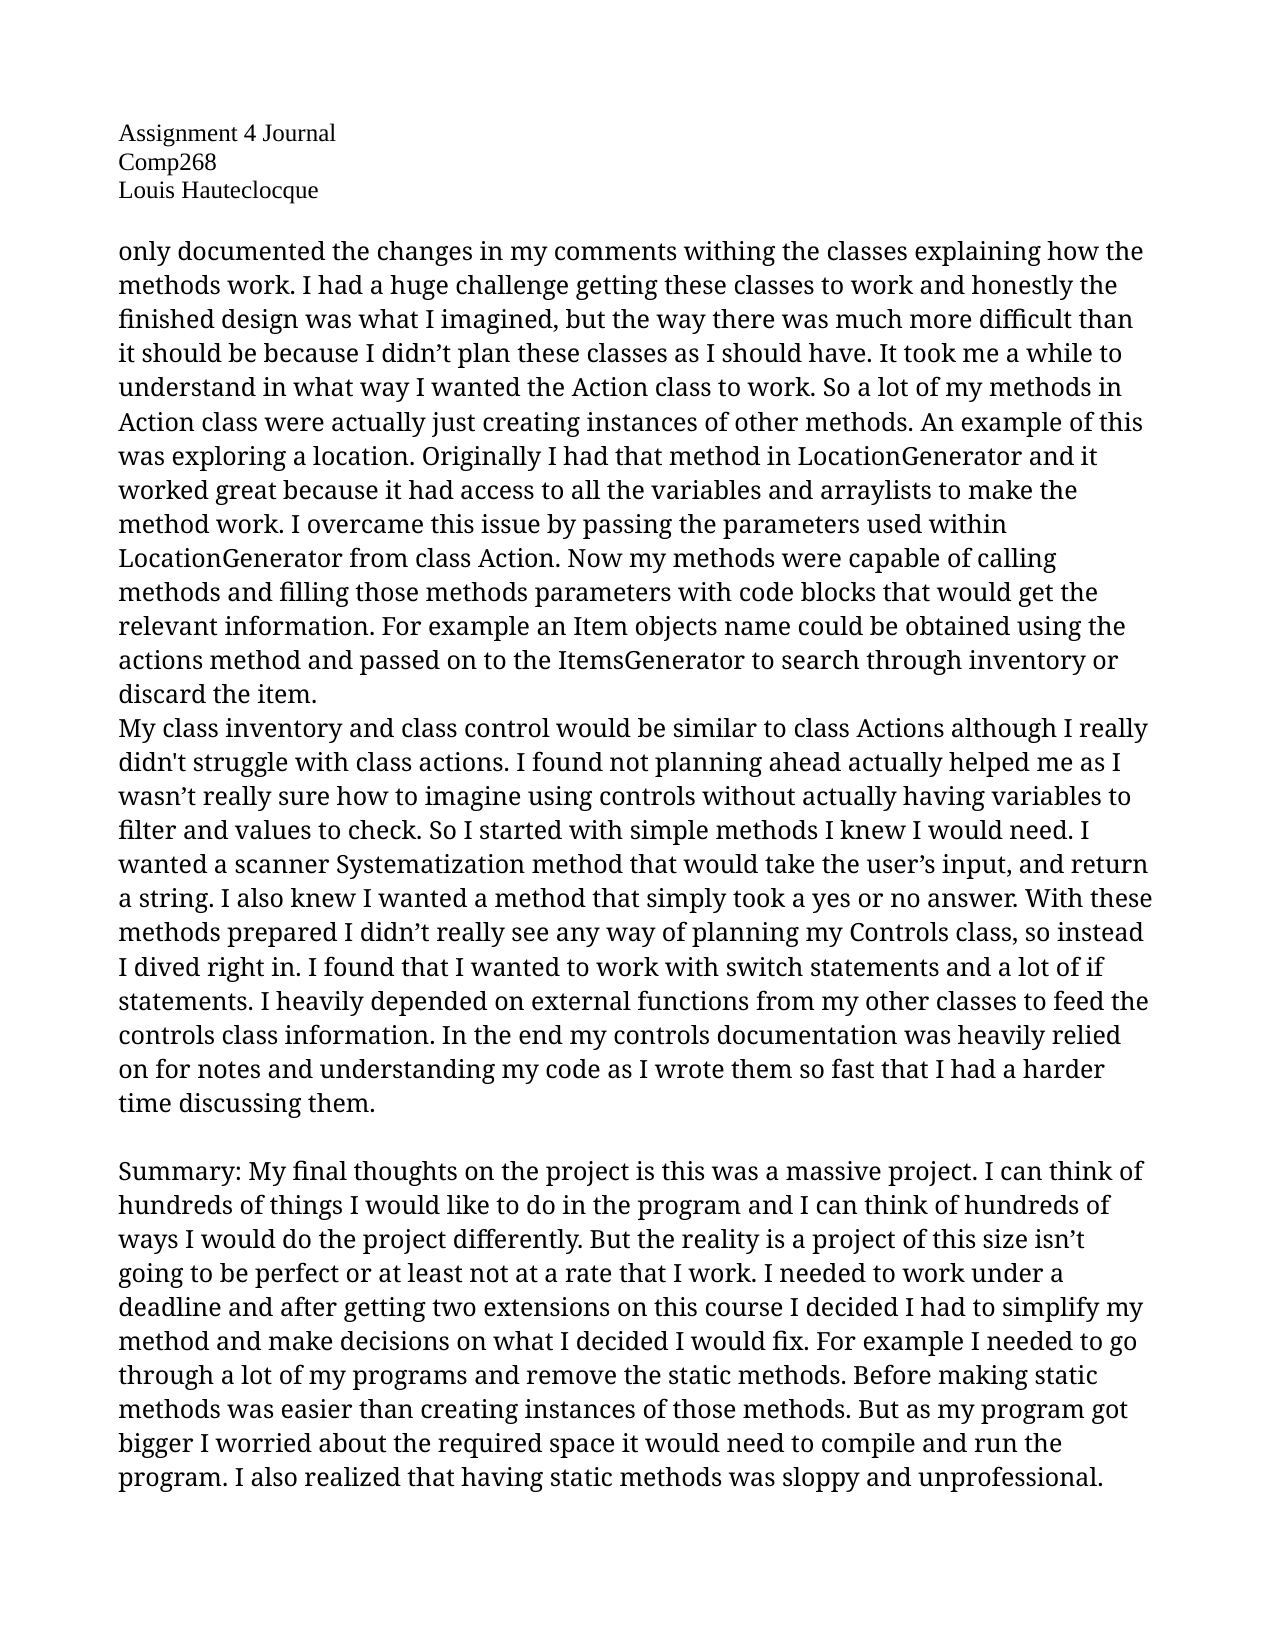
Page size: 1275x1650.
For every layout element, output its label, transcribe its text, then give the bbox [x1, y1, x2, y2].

text only documented the changes in my comments withing the classes explaining how the methods work. I had a huge challenge getting these classes to work and honestly the finished design was what I imagined, but the way there was much more difficult than it should be because I didn’t plan these classes as I should have. It took me a while to understand in what way I wanted the Action class to work. So a lot of my methods in Action class were actually just creating instances of other methods. An example of this was exploring a location. Originally I had that method in LocationGenerator and it worked great because it had access to all the variables and arraylists to make the method work. I overcame this issue by passing the parameters used within LocationGenerator from class Action. Now my methods were capable of calling methods and filling those methods parameters with code blocks that would get the relevant information. For example an Item objects name could be obtained using the actions method and passed on to the ItemsGenerator to search through inventory or discard the item. [118, 234, 1157, 711]
text My class inventory and class control would be similar to class Actions although I really didn't struggle with class actions. I found not planning ahead actually helped me as I wasn’t really sure how to imagine using controls without actually having variables to filter and values to check. So I started with simple methods I knew I would need. I wanted a scanner Systematization method that would take the user’s input, and return a string. I also knew I wanted a method that simply took a yes or no answer. With these methods prepared I didn’t really see any way of planning my Controls class, so instead I dived right in. I found that I wanted to work with switch statements and a lot of if statements. I heavily depended on external functions from my other classes to feed the controls class information. In the end my controls documentation was heavily relied on for notes and understanding my code as I wrote them so fast that I had a harder time discussing them. Summary: My final thoughts on the project is this was a massive project. I can think of hundreds of things I would like to do in the program and I can think of hundreds of ways I would do the project differently. But the reality is a project of this size isn’t going to be perfect or at least not at a rate that I work. I needed to work under a deadline and after getting two extensions on this course I decided I had to simplify my method and make decisions on what I decided I would fix. For example I needed to go through a lot of my programs and remove the static methods. Before making static methods was easier than creating instances of those methods. But as my program got bigger I worried about the required space it would need to compile and run the program. I also realized that having static methods was sloppy and unprofessional. [118, 711, 1157, 1494]
